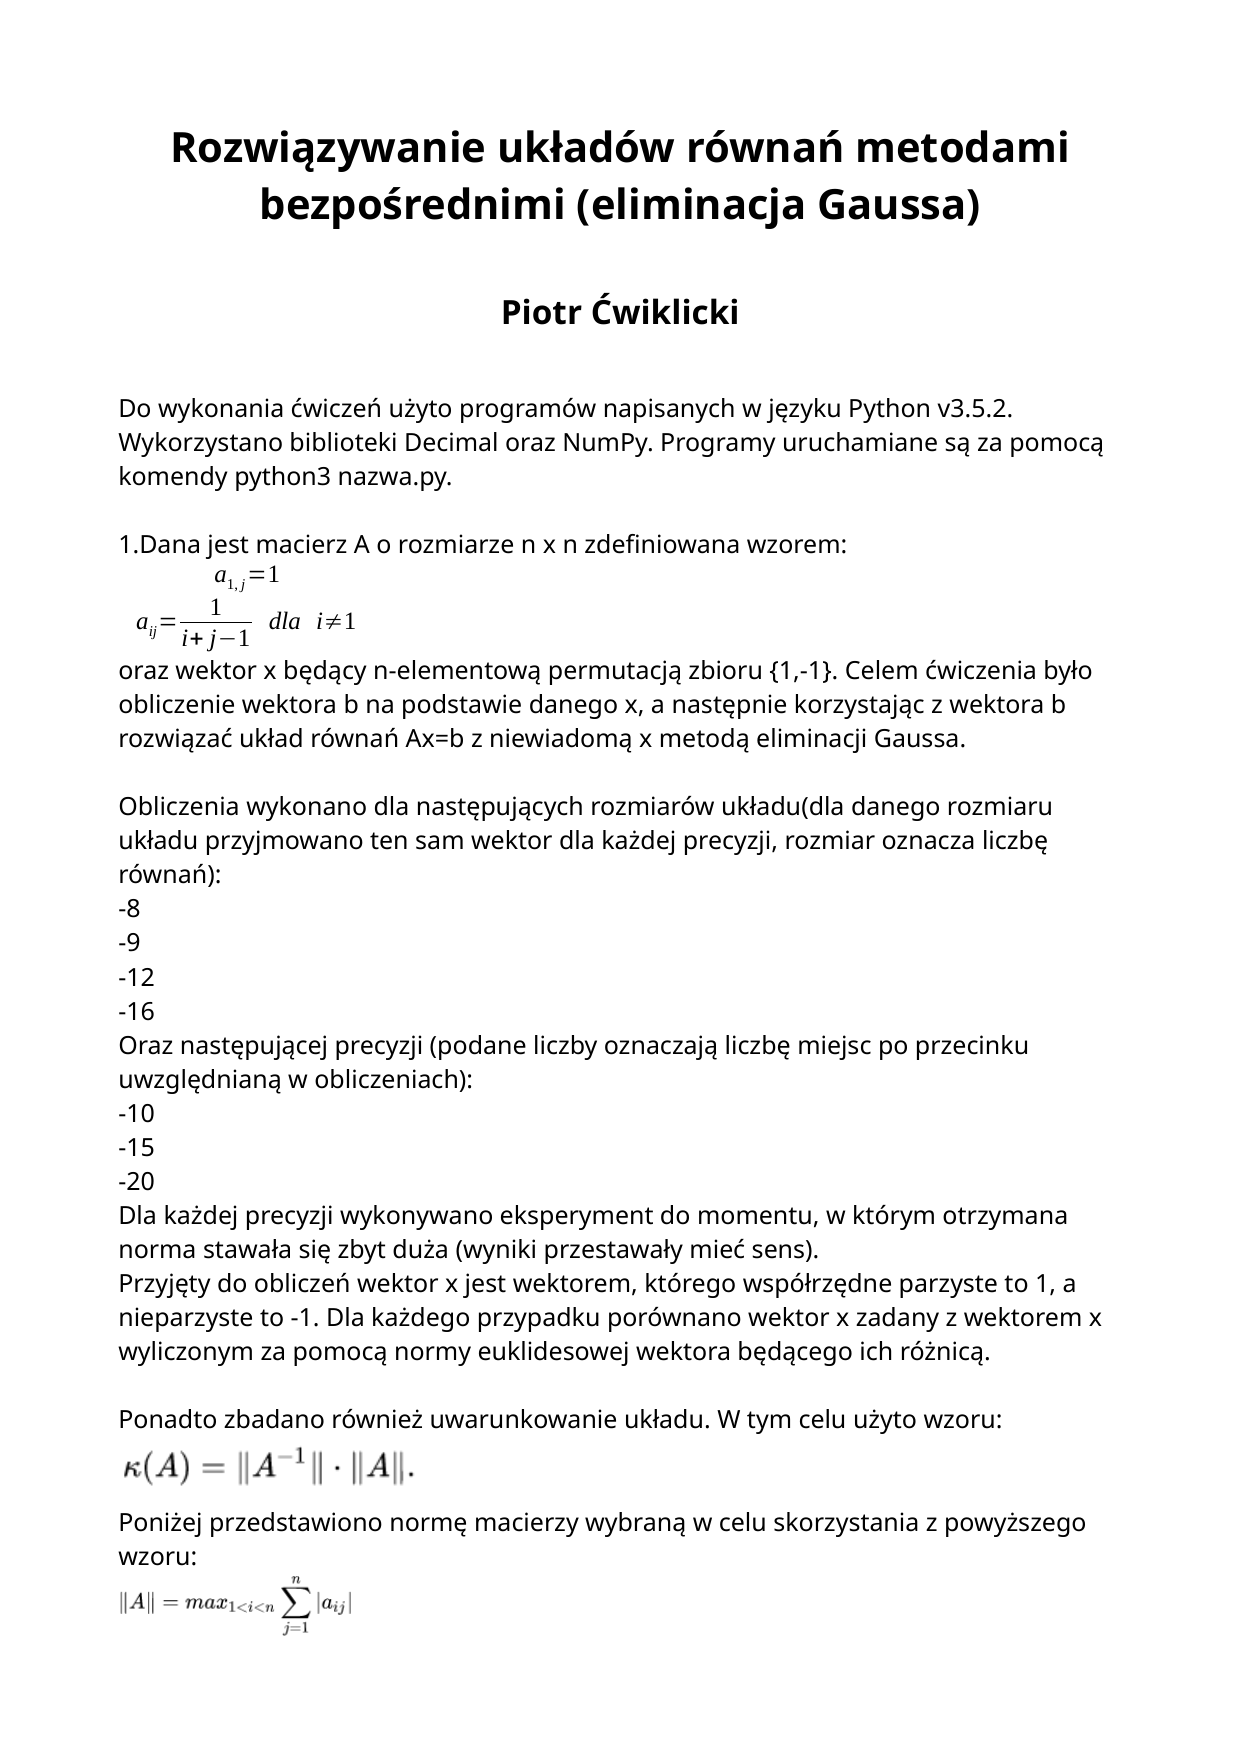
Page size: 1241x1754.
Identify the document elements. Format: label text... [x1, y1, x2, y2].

text -20 [118, 1163, 1122, 1198]
text Rozwiązywanie układów równań metodami bezpośrednimi (eliminacja Gaussa) [118, 118, 1122, 232]
text -12 [118, 959, 1122, 993]
text Do wykonania ćwiczeń użyto programów napisanych w języku Python v3.5.2. Wykorzystano biblioteki Decimal oraz NumPy. Programy uruchamiane są za pomocą komendy python3 nazwa.py. [118, 391, 1122, 493]
text -16 [118, 993, 1122, 1027]
text 1.Dana jest macierz A o rozmiarze n x n zdefiniowana wzorem: [118, 527, 1122, 561]
picture [123, 1443, 416, 1489]
text Poniżej przedstawiono normę macierzy wybraną w celu skorzystania z powyższego wzoru: [118, 1504, 1122, 1572]
text Dla każdej precyzji wykonywano eksperyment do momentu, w którym otrzymana norma stawała się zbyt duża (wyniki przestawały mieć sens). [118, 1198, 1122, 1266]
text Obliczenia wykonano dla następujących rozmiarów układu(dla danego rozmiaru układu przyjmowano ten sam wektor dla każdej precyzji, rozmiar oznacza liczbę równań): [118, 789, 1122, 891]
text oraz wektor x będący n-elementową permutacją zbioru {1,-1}. Celem ćwiczenia było obliczenie wektora b na podstawie danego x, a następnie korzystając z wektora b rozwiązać układ równań Ax=b z niewiadomą x metodą eliminacji Gaussa. [118, 653, 1122, 755]
text Przyjęty do obliczeń wektor x jest wektorem, którego współrzędne parzyste to 1, a nieparzyste to -1. Dla każdego przypadku porównano wektor x zadany z wektorem x wyliczonym za pomocą normy euklidesowej wektora będącego ich różnicą. [118, 1266, 1122, 1368]
text -8 [118, 891, 1122, 925]
text Ponadto zbadano również uwarunkowanie układu. W tym celu użyto wzoru: [118, 1402, 1122, 1436]
text Oraz następującej precyzji (podane liczby oznaczają liczbę miejsc po przecinku uwzględnianą w obliczeniach): [118, 1027, 1122, 1095]
picture [118, 1572, 353, 1640]
text -9 [118, 925, 1122, 959]
text -10 [118, 1095, 1122, 1129]
text Piotr Ćwiklicki [118, 288, 1122, 334]
text -15 [118, 1129, 1122, 1163]
